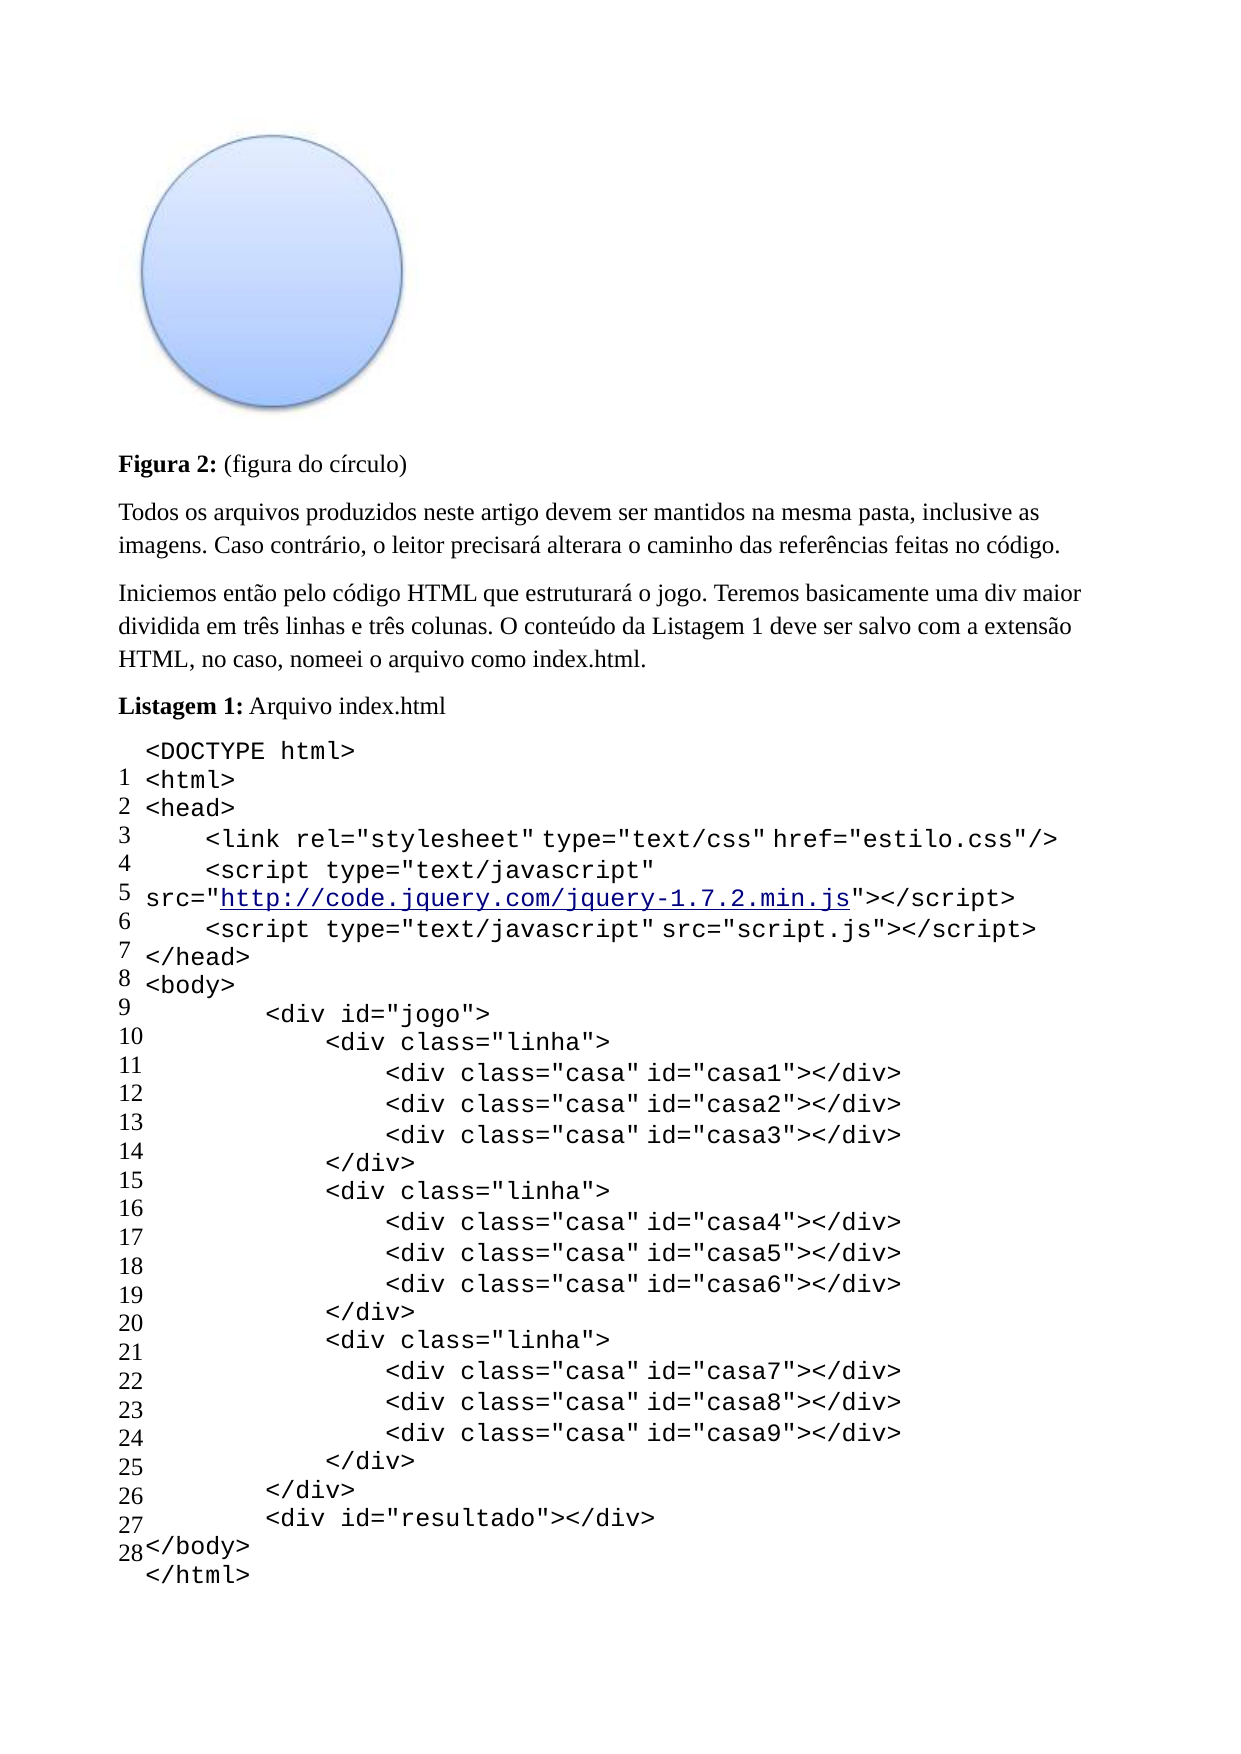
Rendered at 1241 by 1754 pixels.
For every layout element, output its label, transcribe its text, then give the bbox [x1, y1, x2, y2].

text Listagem 1: Arquivo index.html [118, 691, 1122, 720]
text Todos os arquivos produzidos neste artigo devem ser mantidos na mesma pasta, inclusive as imagens. Caso contrário, o leitor precisará alterara o caminho das referências feitas no código. [118, 497, 1122, 559]
picture [118, 118, 431, 431]
table_header <DOCTYPE html> <html> <head> <link rel="stylesheet" type="text/css" href="estilo.css"/> <script type="text/javascript" src="http://code.jquery.com/jquery-1.7.2.min.js"></script> <script type="text/javascript" src="script.js"></script> </head> <body> <div id="jogo"> <div class="linha"> <div class="casa" id="casa1"></div> <div class="casa" id="casa2"></div> <div class="casa" id="casa3"></div> </div> <div class="linha"> <div class="casa" id="casa4"></div> <div class="casa" id="casa5"></div> <div class="casa" id="casa6"></div> </div> <div class="linha"> <div class="casa" id="casa7"></div> <div class="casa" id="casa8"></div> <div class="casa" id="casa9"></div> </div> </div> <div id="resultado"></div> </body> </html> [145, 739, 1122, 1591]
text Iniciemos então pelo código HTML que estruturará o jogo. Teremos basicamente uma div maior dividida em três linhas e três colunas. O conteúdo da Listagem 1 deve ser salvo com a extensão HTML, no caso, nomeei o arquivo como index.html. [118, 578, 1122, 672]
text Figura 2: (figura do círculo) [118, 449, 1122, 478]
table_header 1 2 3 4 5 6 7 8 9 10 11 12 13 14 15 16 17 18 19 20 21 22 23 24 25 26 27 28 [118, 739, 145, 1591]
